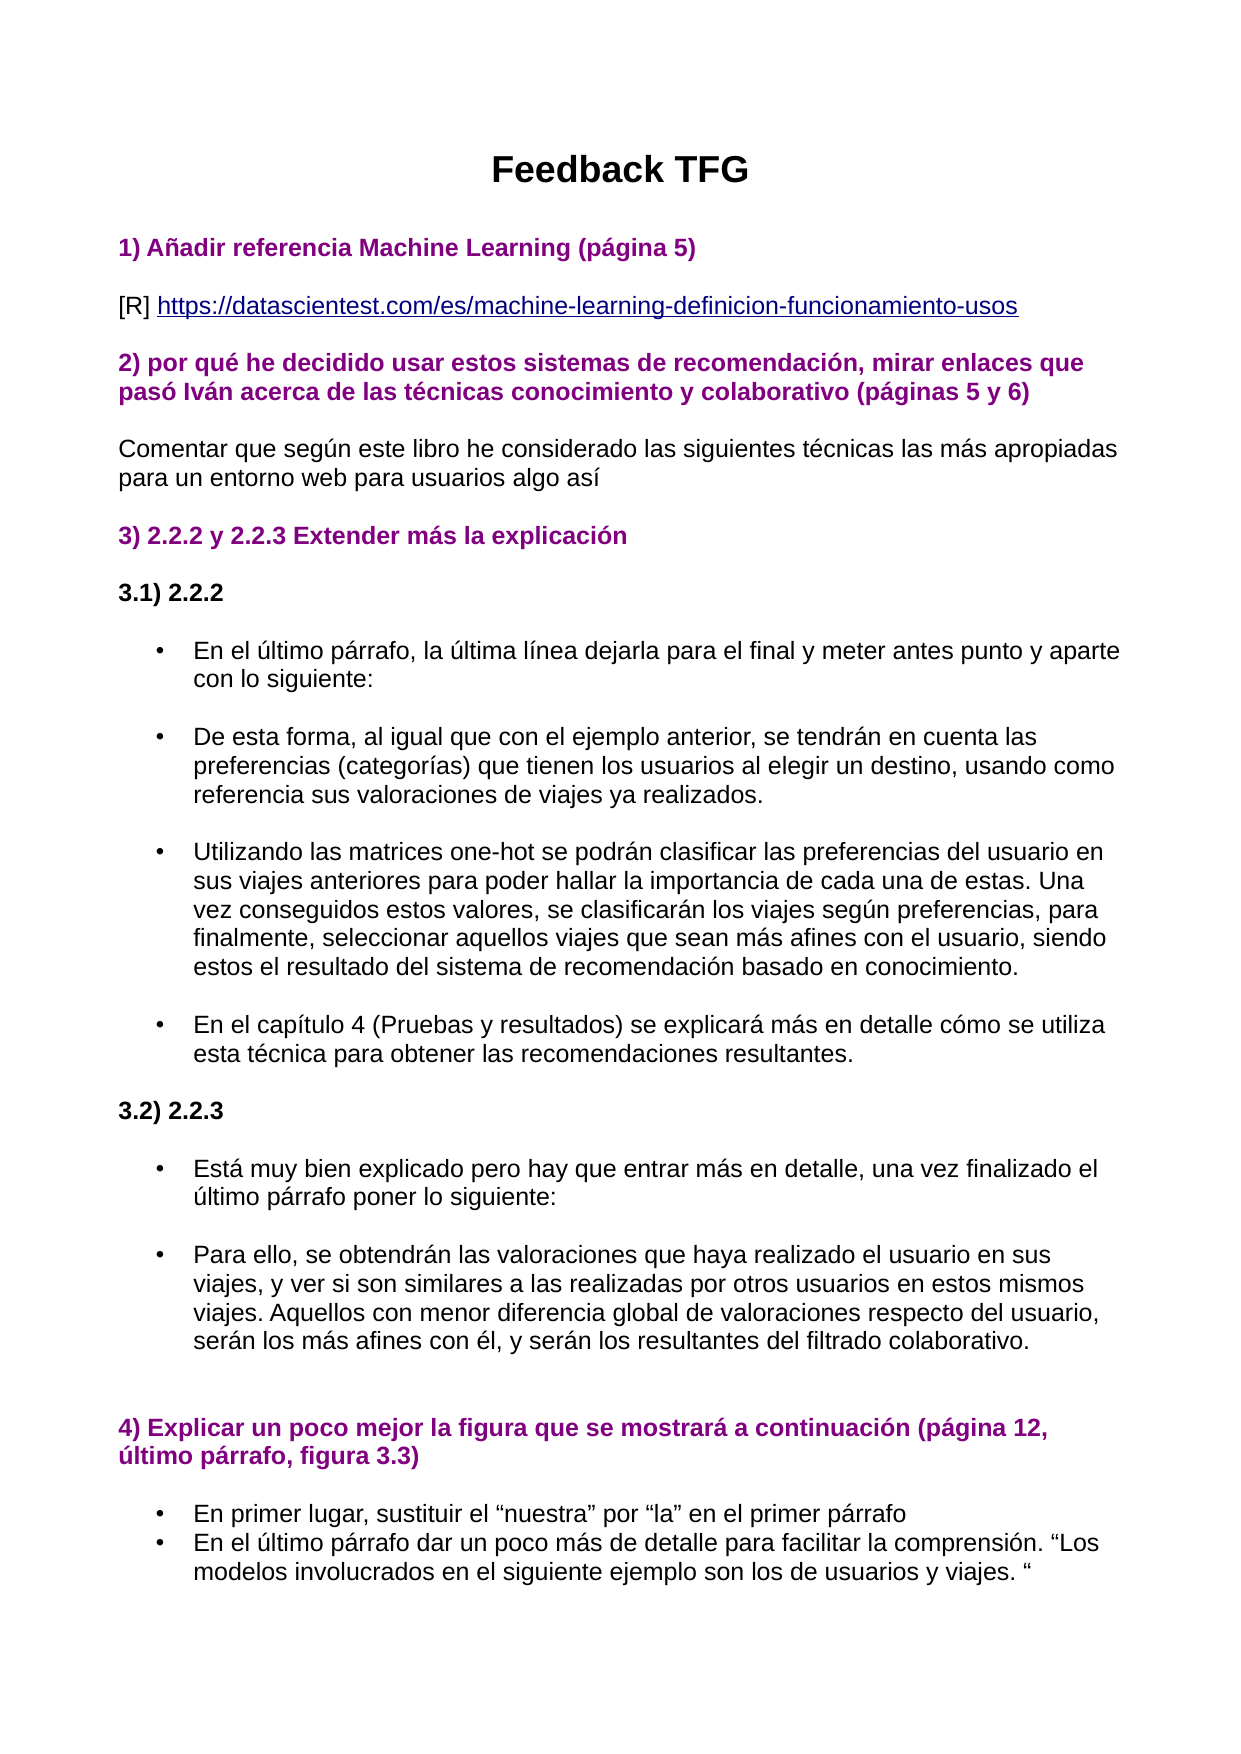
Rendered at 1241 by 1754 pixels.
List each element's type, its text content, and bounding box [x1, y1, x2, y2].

list Está muy bien explicado pero hay que entrar más en detalle, una vez finalizado el último párrafo poner lo siguiente: [156, 1153, 1122, 1211]
list Utilizando las matrices one-hot se podrán clasificar las preferencias del usuario en sus viajes anteriores para poder hallar la importancia de cada una de estas. Una vez conseguidos estos valores, se clasificarán los viajes según preferencias, para finalmente, seleccionar aquellos viajes que sean más afines con el usuario, siendo estos el resultado del sistema de recomendación basado en conocimiento. [156, 837, 1122, 981]
text Feedback TFG [118, 147, 1122, 190]
list En el último párrafo dar un poco más de detalle para facilitar la comprensión. “Los modelos involucrados en el siguiente ejemplo son los de usuarios y viajes. “ [156, 1528, 1122, 1585]
text 3.1) 2.2.2 [118, 578, 1122, 607]
list Para ello, se obtendrán las valoraciones que haya realizado el usuario en sus viajes, y ver si son similares a las realizadas por otros usuarios en estos mismos viajes. Aquellos con menor diferencia global de valoraciones respecto del usuario, serán los más afines con él, y serán los resultantes del filtrado colaborativo. [156, 1240, 1122, 1355]
list En el último párrafo, la última línea dejarla para el final y meter antes punto y aparte con lo siguiente: [156, 636, 1122, 693]
text Comentar que según este libro he considerado las siguientes técnicas las más apropiadas para un entorno web para usuarios algo así [118, 434, 1122, 492]
text 3) 2.2.2 y 2.2.3 Extender más la explicación [118, 521, 1122, 549]
text 2) por qué he decidido usar estos sistemas de recomendación, mirar enlaces que pasó Iván acerca de las técnicas conocimiento y colaborativo (páginas 5 y 6) [118, 348, 1122, 406]
text [R] https://datascientest.com/es/machine-learning-definicion-funcionamiento-usos [118, 291, 1122, 319]
list De esta forma, al igual que con el ejemplo anterior, se tendrán en cuenta las preferencias (categorías) que tienen los usuarios al elegir un destino, usando como referencia sus valoraciones de viajes ya realizados. [156, 722, 1122, 808]
text 3.2) 2.2.3 [118, 1096, 1122, 1125]
text 1) Añadir referencia Machine Learning (página 5) [118, 233, 1122, 262]
list En el capítulo 4 (Pruebas y resultados) se explicará más en detalle cómo se utiliza esta técnica para obtener las recomendaciones resultantes. [156, 1010, 1122, 1067]
list En primer lugar, sustituir el “nuestra” por “la” en el primer párrafo [156, 1499, 1122, 1528]
text 4) Explicar un poco mejor la figura que se mostrará a continuación (página 12, último párrafo, figura 3.3) [118, 1412, 1122, 1470]
